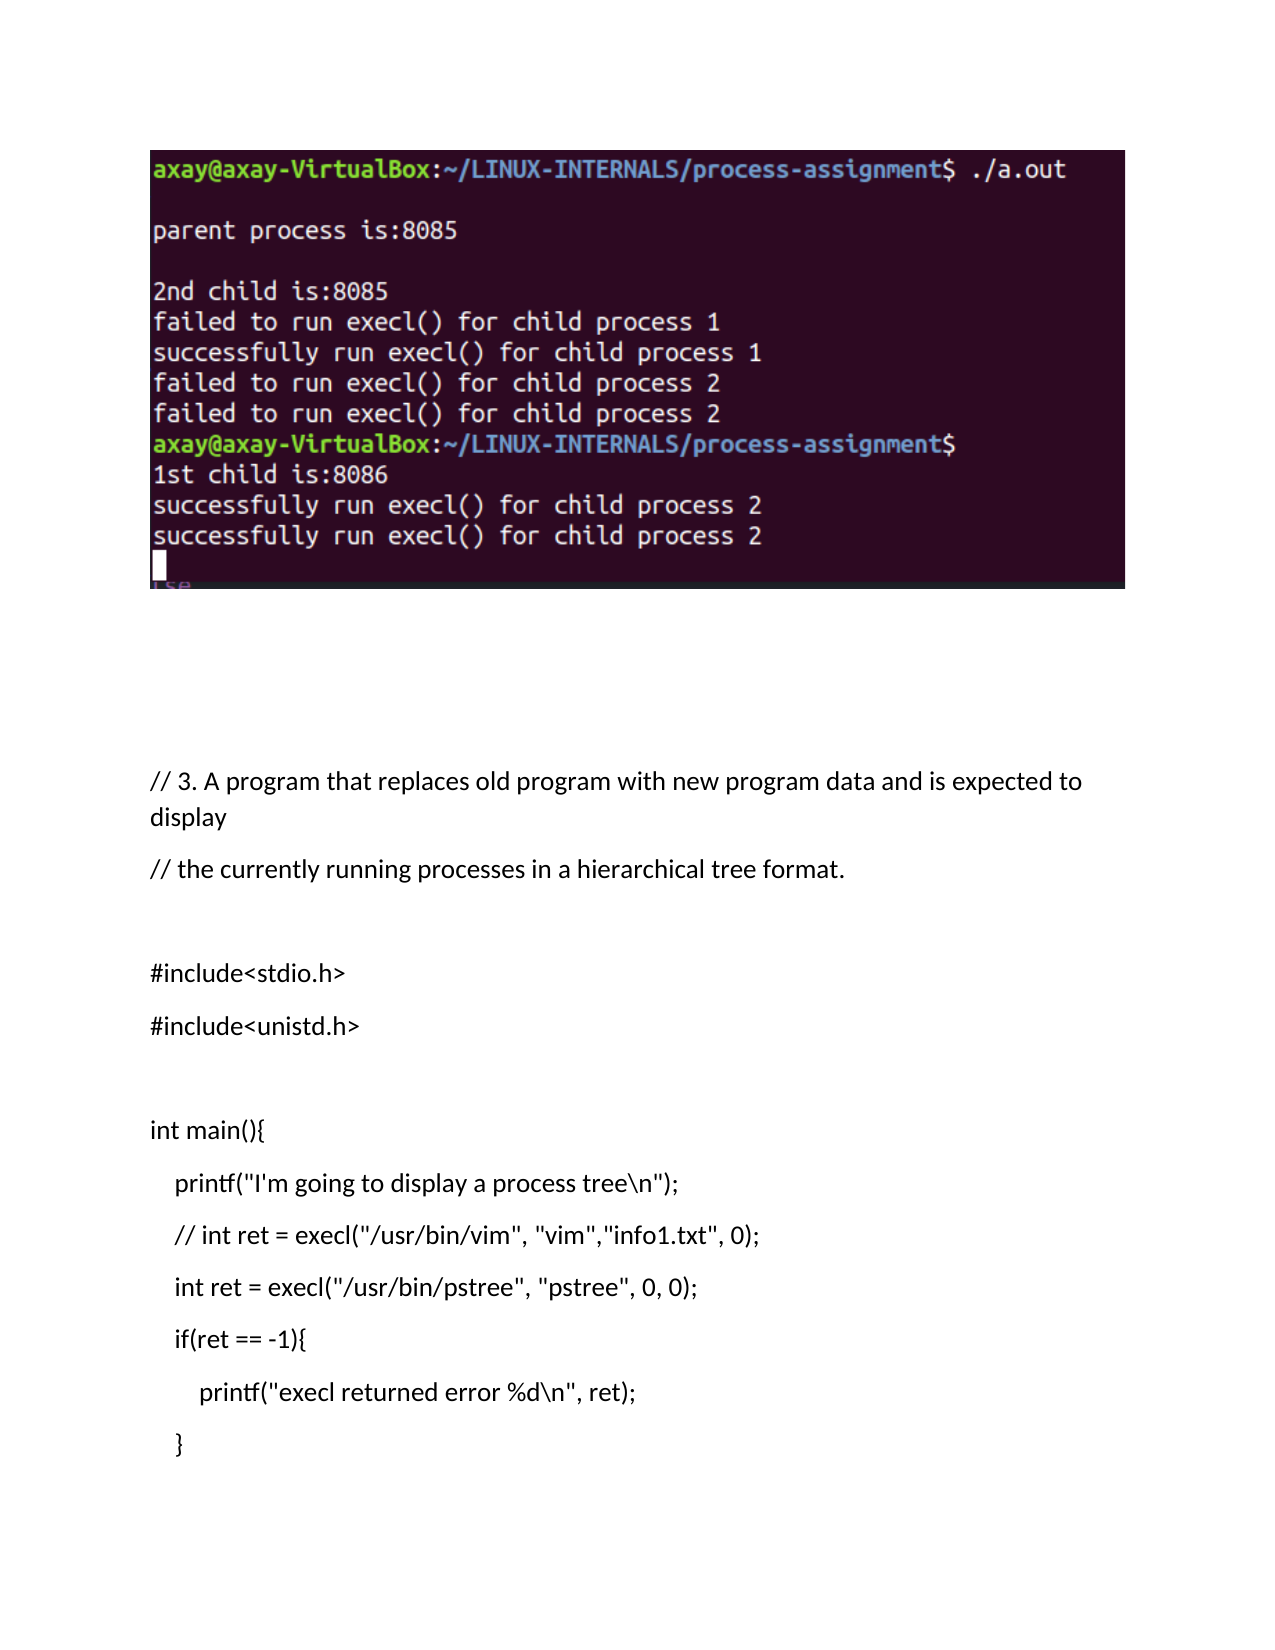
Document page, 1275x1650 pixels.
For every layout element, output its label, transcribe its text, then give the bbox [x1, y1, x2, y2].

text #include<unistd.h> [150, 1009, 1125, 1042]
text int ret = execl("/usr/bin/pstree", "pstree", 0, 0); [150, 1270, 1125, 1303]
text // 3. A program that replaces old program with new program data and is expected to display [150, 764, 1125, 833]
text // the currently running processes in a hierarchical tree format. [150, 852, 1125, 885]
text if(ret == -1){ [150, 1323, 1125, 1356]
text printf("I'm going to display a process tree\n"); [150, 1166, 1125, 1199]
text int main(){ [150, 1113, 1125, 1147]
text } [150, 1427, 1125, 1460]
text printf("execl returned error %d\n", ret); [150, 1375, 1125, 1408]
text #include<stdio.h> [150, 957, 1125, 990]
picture [150, 150, 1125, 589]
text // int ret = execl("/usr/bin/vim", "vim","info1.txt", 0); [150, 1218, 1125, 1251]
